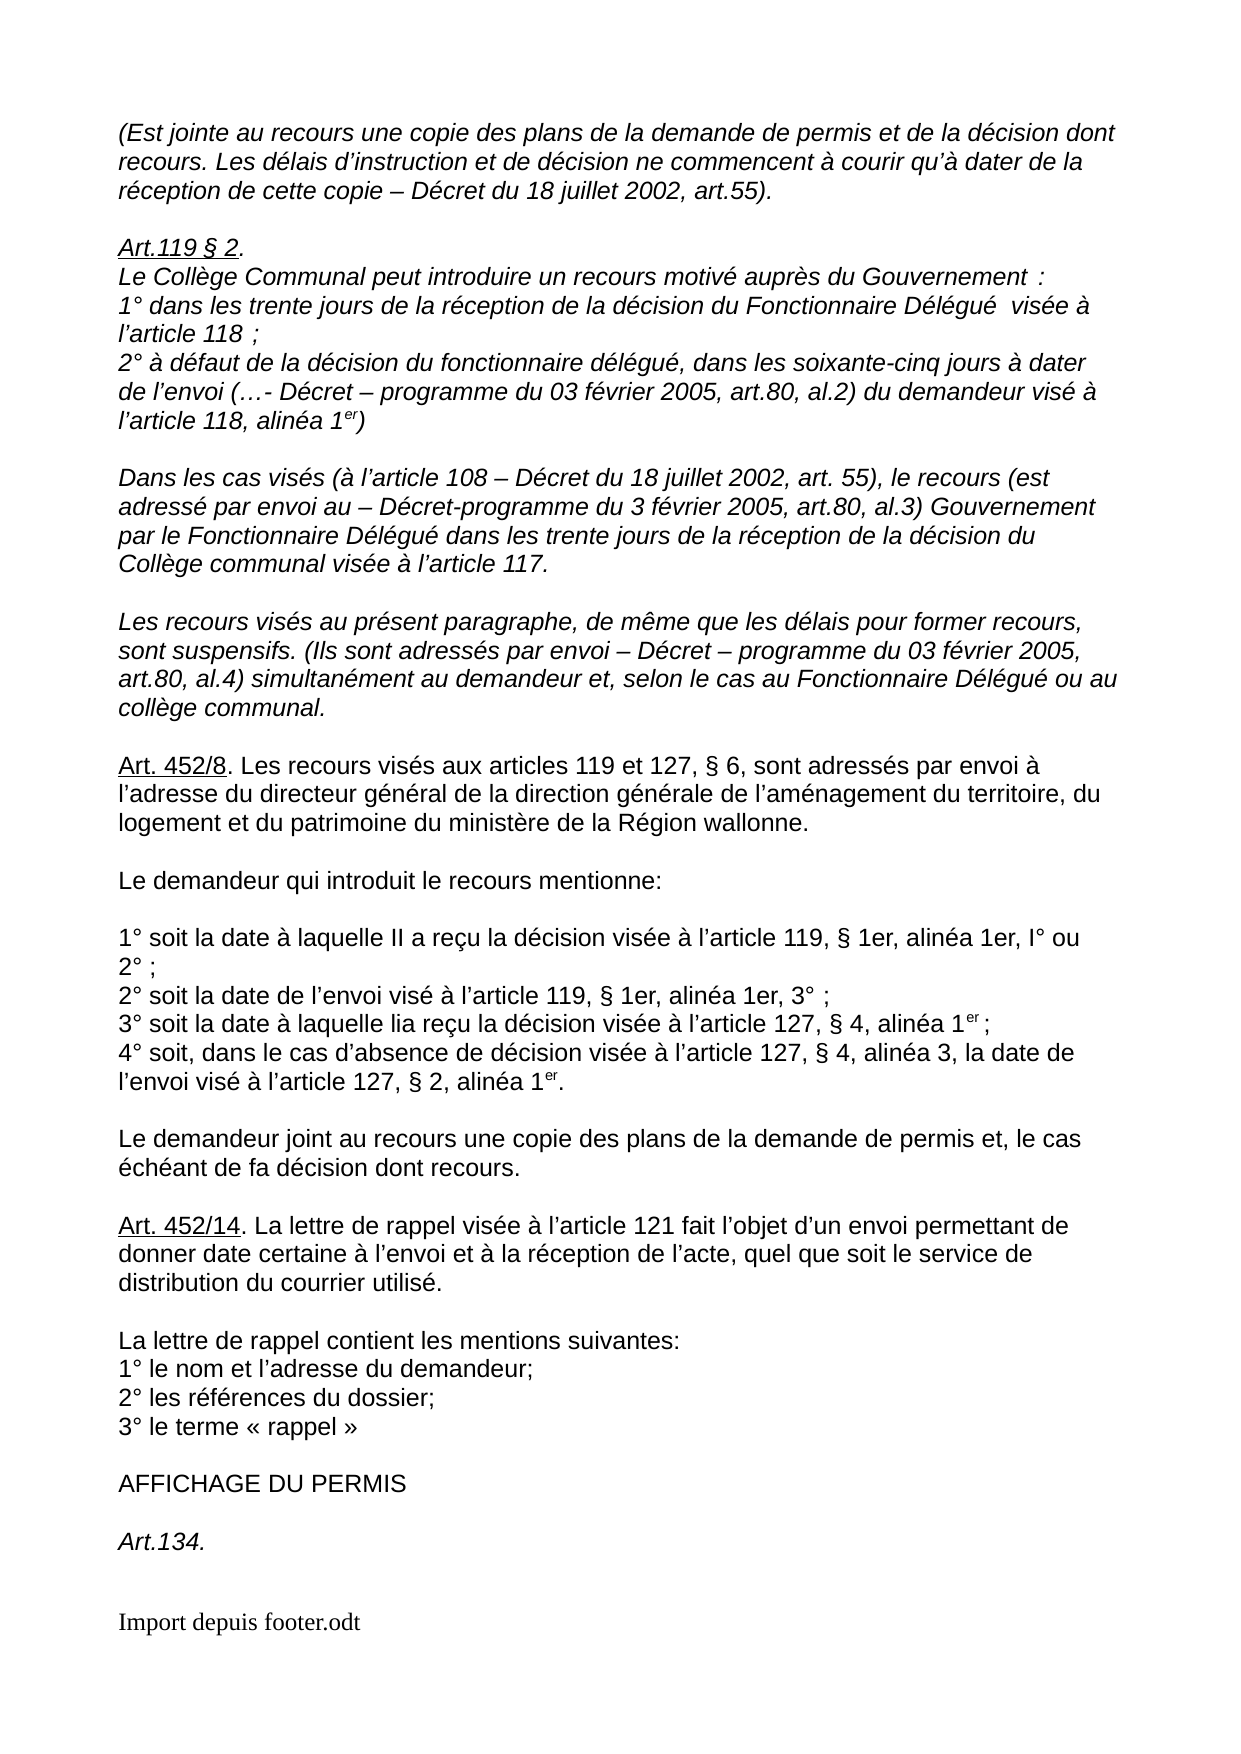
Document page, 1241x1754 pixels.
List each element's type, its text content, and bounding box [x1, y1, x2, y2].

text 1° soit la date à laquelle II a reçu la décision visée à l’article 119, § 1er, alinéa 1er, I° ou 2° ; [118, 923, 1122, 981]
text 4° soit, dans le cas d’absence de décision visée à l’article 127, § 4, alinéa 3, la date de l’envoi visé à l’article 127, § 2, alinéa 1er. [118, 1038, 1122, 1096]
text AFFICHAGE DU PERMIS [118, 1469, 1122, 1498]
text Art.119 § 2. [118, 233, 1122, 262]
text 2° soit la date de l’envoi visé à l’article 119, § 1er, alinéa 1er, 3° ; [118, 981, 1122, 1009]
text Le demandeur qui introduit le recours mentionne: [118, 866, 1122, 894]
text Les recours visés au présent paragraphe, de même que les délais pour former recours, sont suspensifs. (Ils sont adressés par envoi – Décret – programme du 03 février 2005, art.80, al.4) simultanément au demandeur et, selon le cas au Fonctionnaire Délégué ou au collège communal. [118, 607, 1122, 722]
text La lettre de rappel contient les mentions suivantes: [118, 1326, 1122, 1354]
text Le Collège Communal peut introduire un recours motivé auprès du Gouvernement : [118, 262, 1122, 291]
text 3° le terme « rappel » [118, 1412, 1122, 1441]
text 1° dans les trente jours de la réception de la décision du Fonctionnaire Délégué visée à l’article 118 ; [118, 291, 1122, 348]
text (Est jointe au recours une copie des plans de la demande de permis et de la décision dont recours. Les délais d’instruction et de décision ne commencent à courir qu’à dater de la réception de cette copie – Décret du 18 juillet 2002, art.55). [118, 118, 1122, 204]
text Dans les cas visés (à l’article 108 – Décret du 18 juillet 2002, art. 55), le recours (est adressé par envoi au – Décret-programme du 3 février 2005, art.80, al.3) Gouvernement par le Fonctionnaire Délégué dans les trente jours de la réception de la décision du Collège communal visée à l’article 117. [118, 463, 1122, 578]
text 1° le nom et l’adresse du demandeur; [118, 1354, 1122, 1383]
text 2° les références du dossier; [118, 1383, 1122, 1412]
text 2° à défaut de la décision du fonctionnaire délégué, dans les soixante-cinq jours à dater de l’envoi (…- Décret – programme du 03 février 2005, art.80, al.2) du demandeur visé à l’article 118, alinéa 1er) [118, 348, 1122, 434]
text Art.134. [118, 1527, 1122, 1556]
text Art. 452/8. Les recours visés aux articles 119 et 127, § 6, sont adressés par envoi à l’adresse du directeur général de la direction générale de l’aménagement du territoire, du logement et du patrimoine du ministère de la Région wallonne. [118, 751, 1122, 837]
text 3° soit la date à laquelle lia reçu la décision visée à l’article 127, § 4, alinéa 1er ; [118, 1009, 1122, 1038]
text Le demandeur joint au recours une copie des plans de la demande de permis et, le cas échéant de fa décision dont recours. [118, 1124, 1122, 1182]
text Art. 452/14. La lettre de rappel visée à l’article 121 fait l’objet d’un envoi permettant de donner date certaine à l’envoi et à la réception de l’acte, quel que soit le service de distribution du courrier utilisé. [118, 1211, 1122, 1297]
